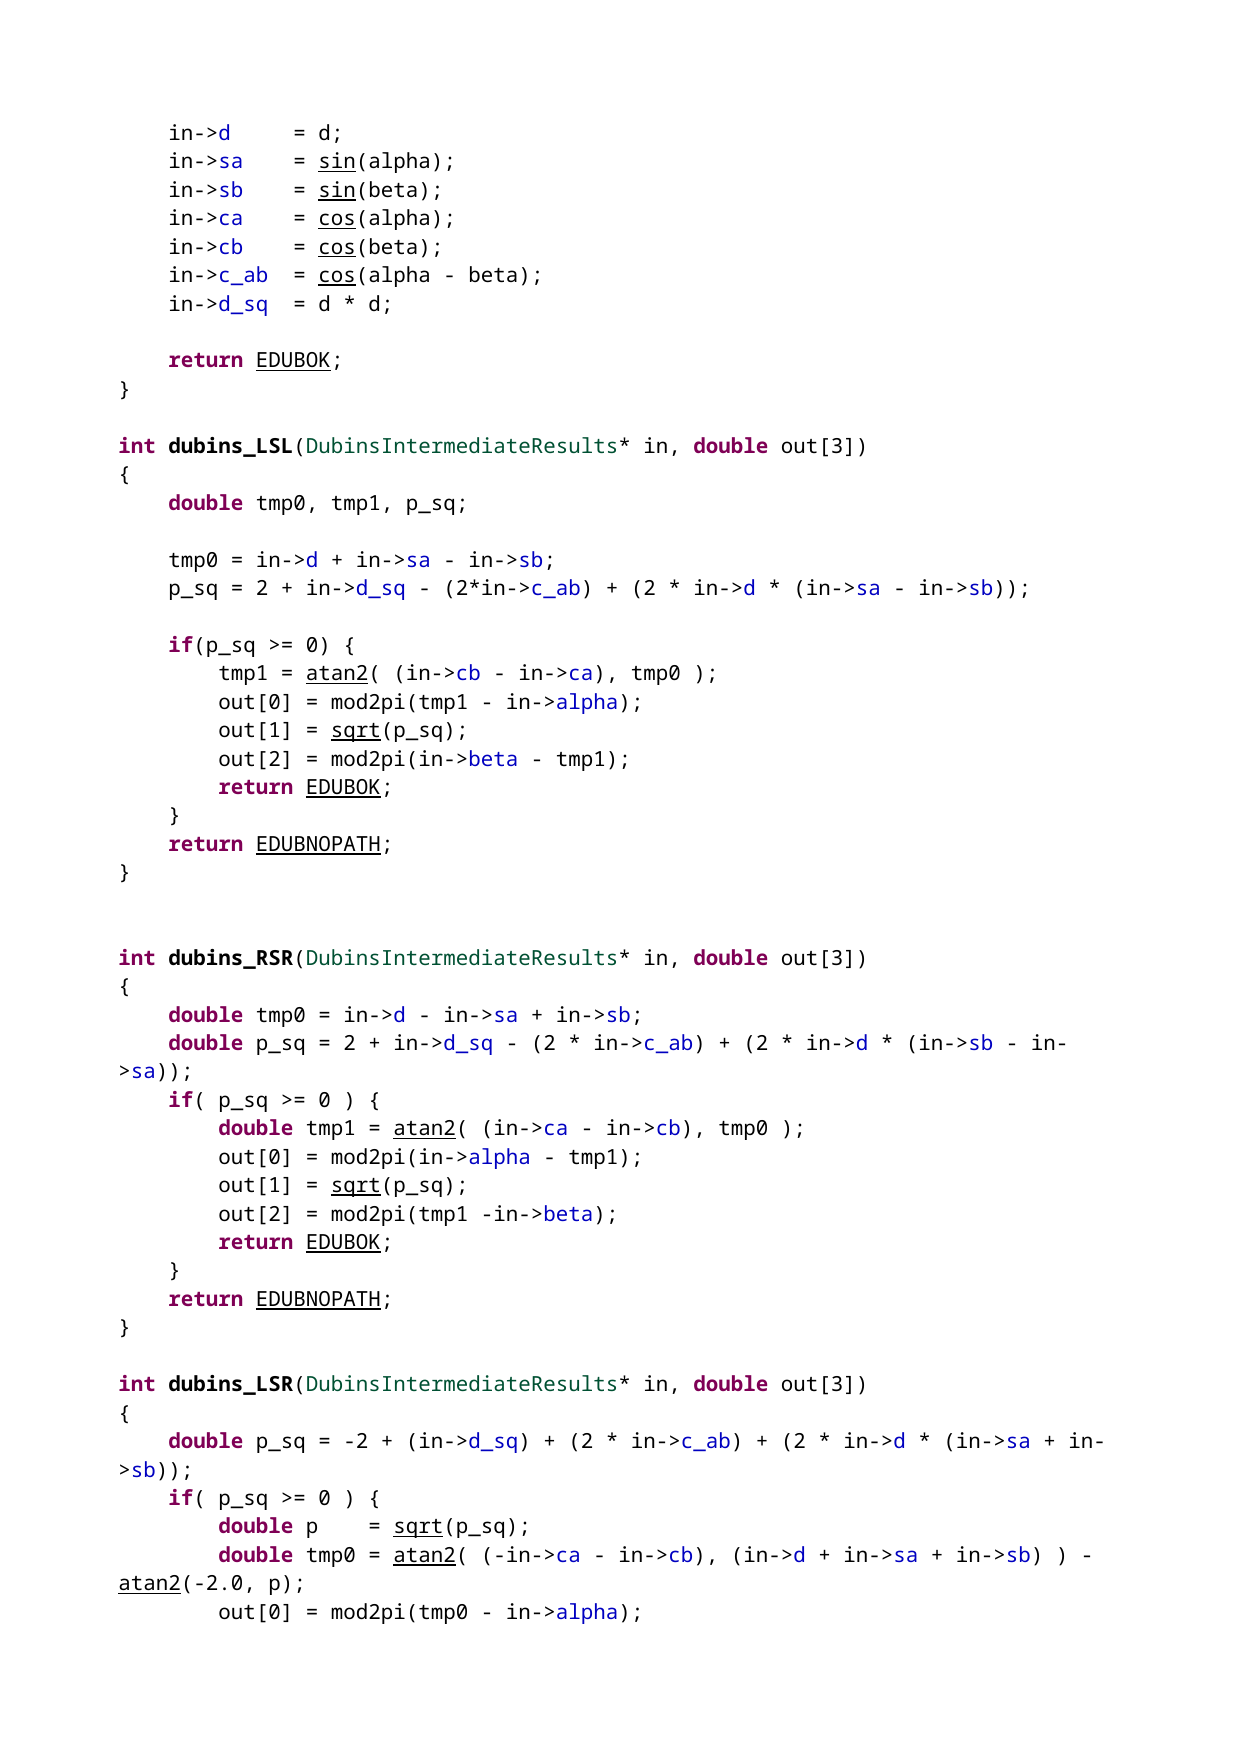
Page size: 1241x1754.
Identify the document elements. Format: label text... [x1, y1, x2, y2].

text double p = sqrt(p_sq); [118, 1512, 1122, 1540]
text int dubins_LSR(DubinsIntermediateResults* in, double out[3]) [118, 1369, 1122, 1398]
text double p_sq = -2 + (in->d_sq) + (2 * in->c_ab) + (2 * in->d * (in->sa + in->sb)); [118, 1426, 1122, 1483]
text double tmp0 = atan2( (-in->ca - in->cb), (in->d + in->sa + in->sb) ) - atan2(-2.0, p); [118, 1540, 1122, 1597]
text return EDUBOK; [118, 346, 1122, 374]
text out[2] = mod2pi(in->beta - tmp1); [118, 744, 1122, 772]
text out[0] = mod2pi(tmp1 - in->alpha); [118, 687, 1122, 715]
text int dubins_RSR(DubinsIntermediateResults* in, double out[3]) [118, 943, 1122, 971]
text } [118, 1256, 1122, 1284]
text { [118, 459, 1122, 488]
text return EDUBOK; [118, 772, 1122, 801]
text out[2] = mod2pi(tmp1 -in->beta); [118, 1199, 1122, 1227]
text double tmp1 = atan2( (in->ca - in->cb), tmp0 ); [118, 1113, 1122, 1142]
text double p_sq = 2 + in->d_sq - (2 * in->c_ab) + (2 * in->d * (in->sb - in->sa)); [118, 1028, 1122, 1085]
text return EDUBOK; [118, 1227, 1122, 1256]
text tmp1 = atan2( (in->cb - in->ca), tmp0 ); [118, 658, 1122, 687]
text out[0] = mod2pi(in->alpha - tmp1); [118, 1142, 1122, 1170]
text if( p_sq >= 0 ) { [118, 1483, 1122, 1512]
text p_sq = 2 + in->d_sq - (2*in->c_ab) + (2 * in->d * (in->sa - in->sb)); [118, 573, 1122, 602]
text if( p_sq >= 0 ) { [118, 1085, 1122, 1113]
text double tmp0, tmp1, p_sq; [118, 488, 1122, 516]
text { [118, 971, 1122, 1000]
text in->ca = cos(alpha); [118, 203, 1122, 232]
text in->d_sq = d * d; [118, 289, 1122, 317]
text { [118, 1398, 1122, 1426]
text in->sa = sin(alpha); [118, 147, 1122, 175]
text } [118, 1312, 1122, 1341]
text out[1] = sqrt(p_sq); [118, 1170, 1122, 1199]
text in->cb = cos(beta); [118, 232, 1122, 260]
text return EDUBNOPATH; [118, 829, 1122, 857]
text int dubins_LSL(DubinsIntermediateResults* in, double out[3]) [118, 431, 1122, 459]
text in->d = d; [118, 118, 1122, 147]
text in->c_ab = cos(alpha - beta); [118, 260, 1122, 289]
text return EDUBNOPATH; [118, 1284, 1122, 1312]
text out[1] = sqrt(p_sq); [118, 715, 1122, 744]
text double tmp0 = in->d - in->sa + in->sb; [118, 1000, 1122, 1028]
text } [118, 857, 1122, 886]
text tmp0 = in->d + in->sa - in->sb; [118, 545, 1122, 573]
text } [118, 374, 1122, 402]
text if(p_sq >= 0) { [118, 630, 1122, 658]
text } [118, 801, 1122, 829]
text out[0] = mod2pi(tmp0 - in->alpha); [118, 1597, 1122, 1625]
text in->sb = sin(beta); [118, 175, 1122, 203]
